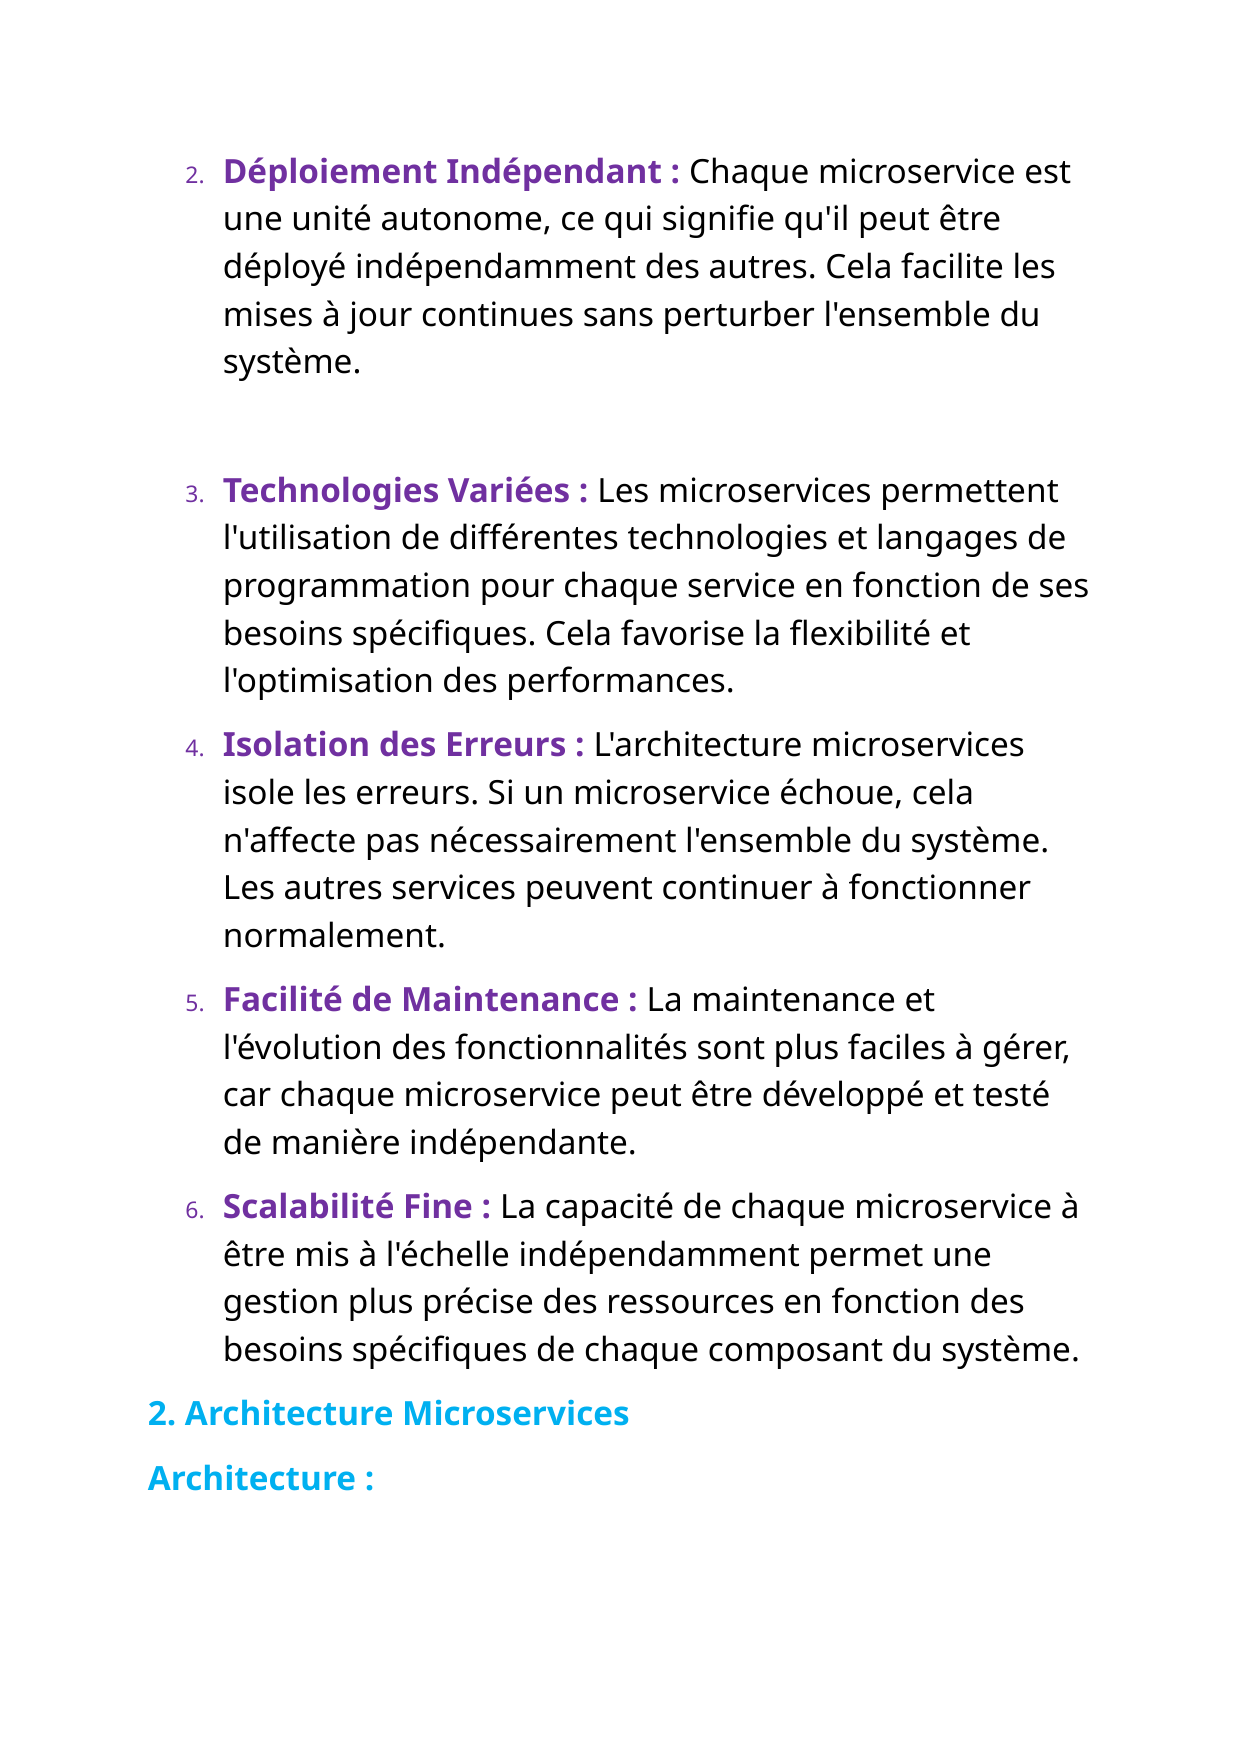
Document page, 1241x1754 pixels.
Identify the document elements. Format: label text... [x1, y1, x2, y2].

text Architecture : [148, 1454, 1093, 1500]
list Isolation des Erreurs : L'architecture microservices isole les erreurs. Si un microservice échoue, cela n'affecte pas nécessairement l'ensemble du système. Les autres services peuvent continuer à fonctionner normalement. [185, 721, 1093, 957]
list Déploiement Indépendant : Chaque microservice est une unité autonome, ce qui signifie qu'il peut être déployé indépendamment des autres. Cela facilite les mises à jour continues sans perturber l'ensemble du système. [185, 148, 1093, 383]
text 2. Architecture Microservices [148, 1390, 1093, 1436]
list Technologies Variées : Les microservices permettent l'utilisation de différentes technologies et langages de programmation pour chaque service en fonction de ses besoins spécifiques. Cela favorise la flexibilité et l'optimisation des performances. [185, 467, 1093, 702]
list Facilité de Maintenance : La maintenance et l'évolution des fonctionnalités sont plus faciles à gérer, car chaque microservice peut être développé et testé de manière indépendante. [185, 976, 1093, 1164]
list Scalabilité Fine : La capacité de chaque microservice à être mis à l'échelle indépendamment permet une gestion plus précise des ressources en fonction des besoins spécifiques de chaque composant du système. [185, 1183, 1093, 1371]
